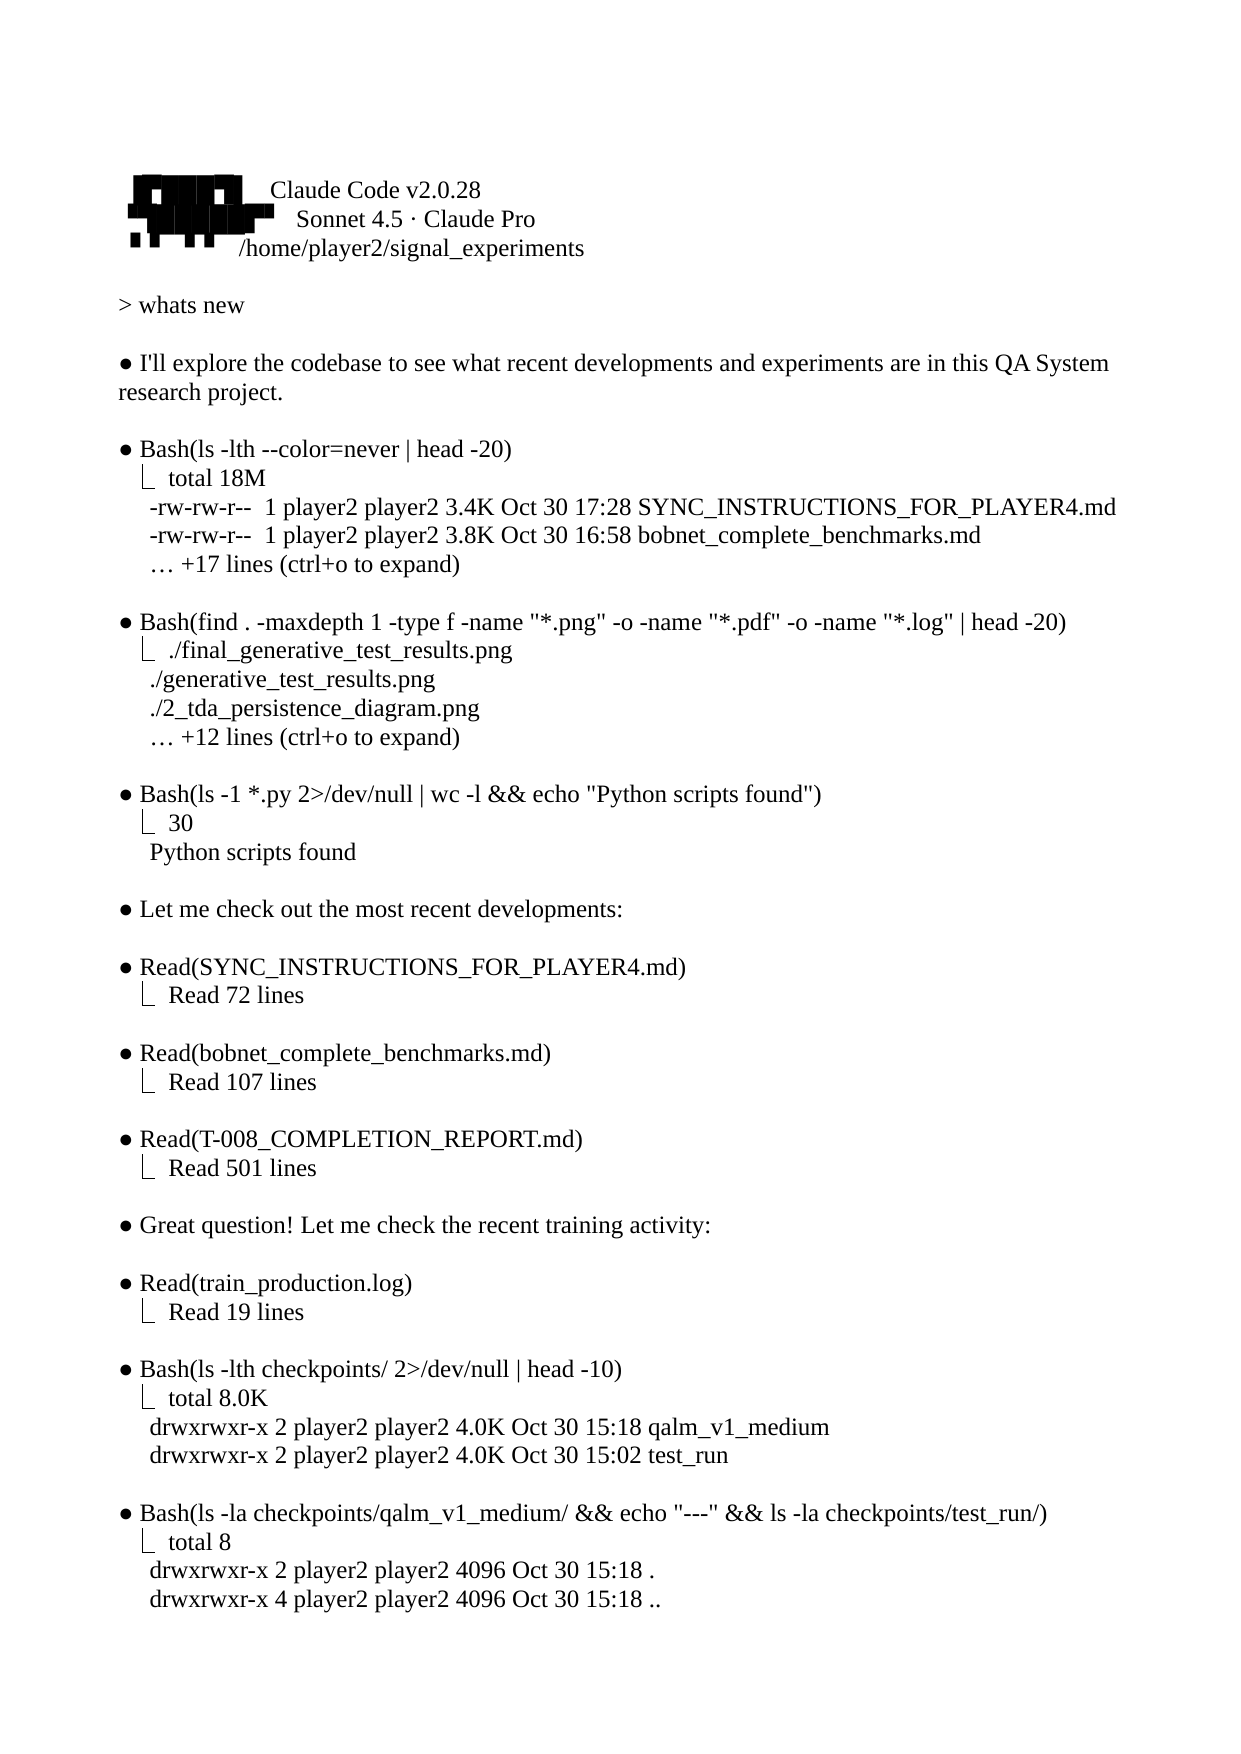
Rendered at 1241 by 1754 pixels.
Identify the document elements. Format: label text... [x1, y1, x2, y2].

text ⎿ Read 107 lines [118, 1067, 1122, 1096]
text ● Bash(ls -lth --color=never | head -20) [118, 434, 1122, 463]
text ● Bash(ls -la checkpoints/qalm_v1_medium/ && echo "---" && ls -la checkpoints/test_run/) [118, 1498, 1122, 1527]
text ./generative_test_results.png [118, 664, 1122, 693]
text ⎿ Read 19 lines [118, 1297, 1122, 1326]
text ● Great question! Let me check the recent training activity: [118, 1211, 1122, 1239]
text ⎿ total 8 [118, 1527, 1122, 1556]
text ● Bash(find . -maxdepth 1 -type f -name "*.png" -o -name "*.pdf" -o -name "*.log" | head -20) [118, 607, 1122, 636]
text drwxrwxr-x 2 player2 player2 4.0K Oct 30 15:02 test_run [118, 1441, 1122, 1469]
text -rw-rw-r-- 1 player2 player2 3.4K Oct 30 17:28 SYNC_INSTRUCTIONS_FOR_PLAYER4.md [118, 492, 1122, 521]
text ● Bash(ls -lth checkpoints/ 2>/dev/null | head -10) [118, 1354, 1122, 1383]
text … +17 lines (ctrl+o to expand) [118, 549, 1122, 578]
text ▘▘ ▝▝ /home/player2/signal_experiments [118, 233, 1122, 262]
text ⎿ Read 72 lines [118, 981, 1122, 1009]
text ⎿ ./final_generative_test_results.png [118, 636, 1122, 664]
text ⎿ Read 501 lines [118, 1153, 1122, 1182]
text drwxrwxr-x 2 player2 player2 4096 Oct 30 15:18 . [118, 1556, 1122, 1584]
text … +12 lines (ctrl+o to expand) [118, 722, 1122, 751]
text ▐▛███▜▌ Claude Code v2.0.28 [242, 176, 1122, 204]
text ● Read(T-008_COMPLETION_REPORT.md) [118, 1124, 1122, 1153]
text ● Bash(ls -1 *.py 2>/dev/null | wc -l && echo "Python scripts found") [118, 779, 1122, 808]
text drwxrwxr-x 2 player2 player2 4.0K Oct 30 15:18 qalm_v1_medium [118, 1412, 1122, 1441]
text ⎿ 30 [118, 808, 1122, 837]
text ⎿ total 18M [118, 463, 1122, 492]
text ● I'll explore the codebase to see what recent developments and experiments are in this QA System research project. [118, 348, 1122, 406]
text ● Read(SYNC_INSTRUCTIONS_FOR_PLAYER4.md) [118, 952, 1122, 981]
text drwxrwxr-x 4 player2 player2 4096 Oct 30 15:18 .. [118, 1584, 1122, 1613]
text ● Read(train_production.log) [118, 1268, 1122, 1297]
text ⎿ total 8.0K [118, 1383, 1122, 1412]
text ● Let me check out the most recent developments: [118, 894, 1122, 923]
text -rw-rw-r-- 1 player2 player2 3.8K Oct 30 16:58 bobnet_complete_benchmarks.md [118, 521, 1122, 549]
text ● Read(bobnet_complete_benchmarks.md) [118, 1038, 1122, 1067]
text ▝▜█████▛▘ Sonnet 4.5 · Claude Pro [255, 204, 1122, 233]
text ▝▜█████▛▘ Sonnet 4.5 · Claude Pro [118, 204, 147, 233]
text Python scripts found [118, 837, 1122, 866]
text > whats new [118, 291, 1122, 319]
text ./2_tda_persistence_diagram.png [118, 693, 1122, 722]
